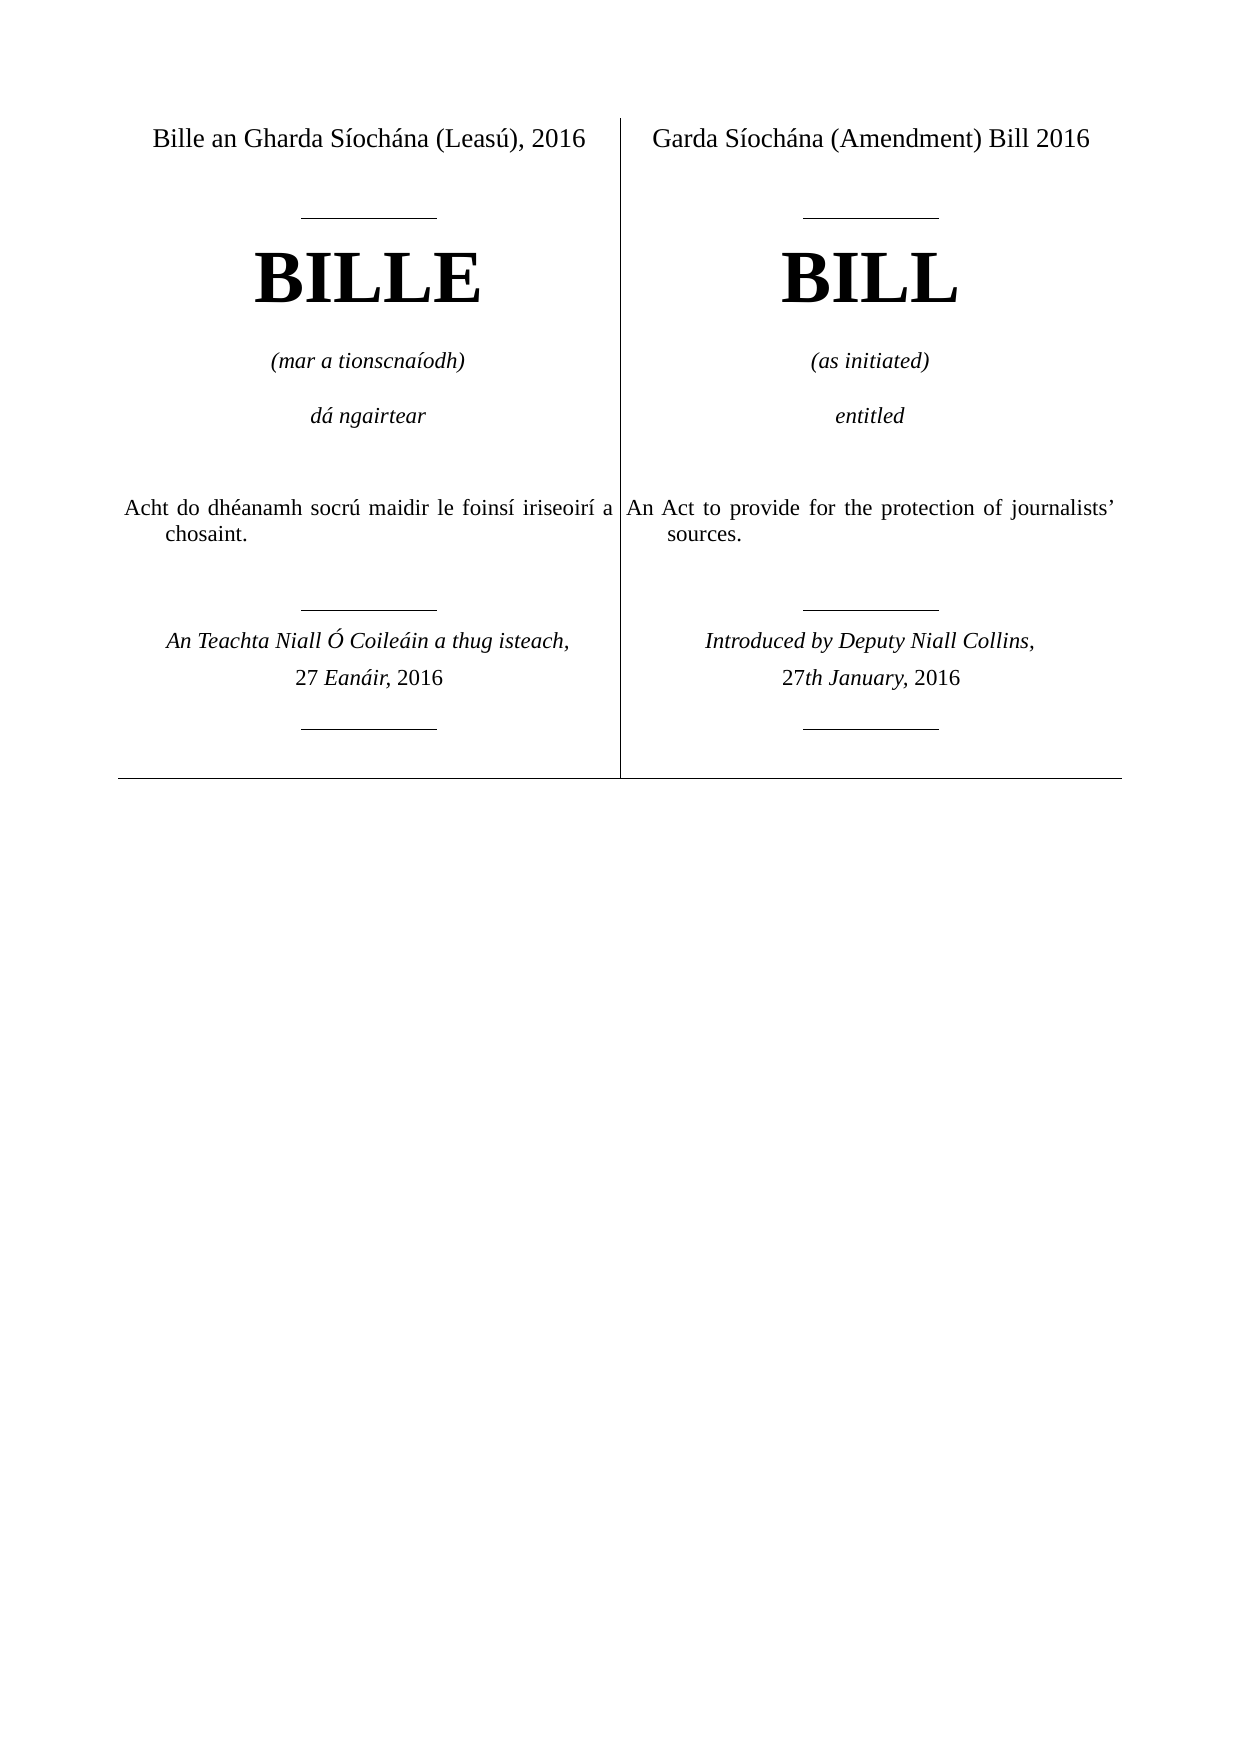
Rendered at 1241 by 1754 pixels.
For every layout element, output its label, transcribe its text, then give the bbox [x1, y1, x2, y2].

table_header Garda Síochána (Amendment) Bill 2016 BILL (as initiated) entitled An Act to provide for the protection of journalists’ sources. Introduced by Deputy Niall Collins, 27th January, 2016 [621, 118, 1122, 778]
table_header Bille an Gharda Síochána (Leasú), 2016 BILLE (mar a tionscnaíodh) dá ngairtear Acht do dhéanamh socrú maidir le foinsí iriseoirí a chosaint. An Teachta Niall Ó Coileáin a thug isteach, 27 Eanáir, 2016 [118, 118, 620, 778]
